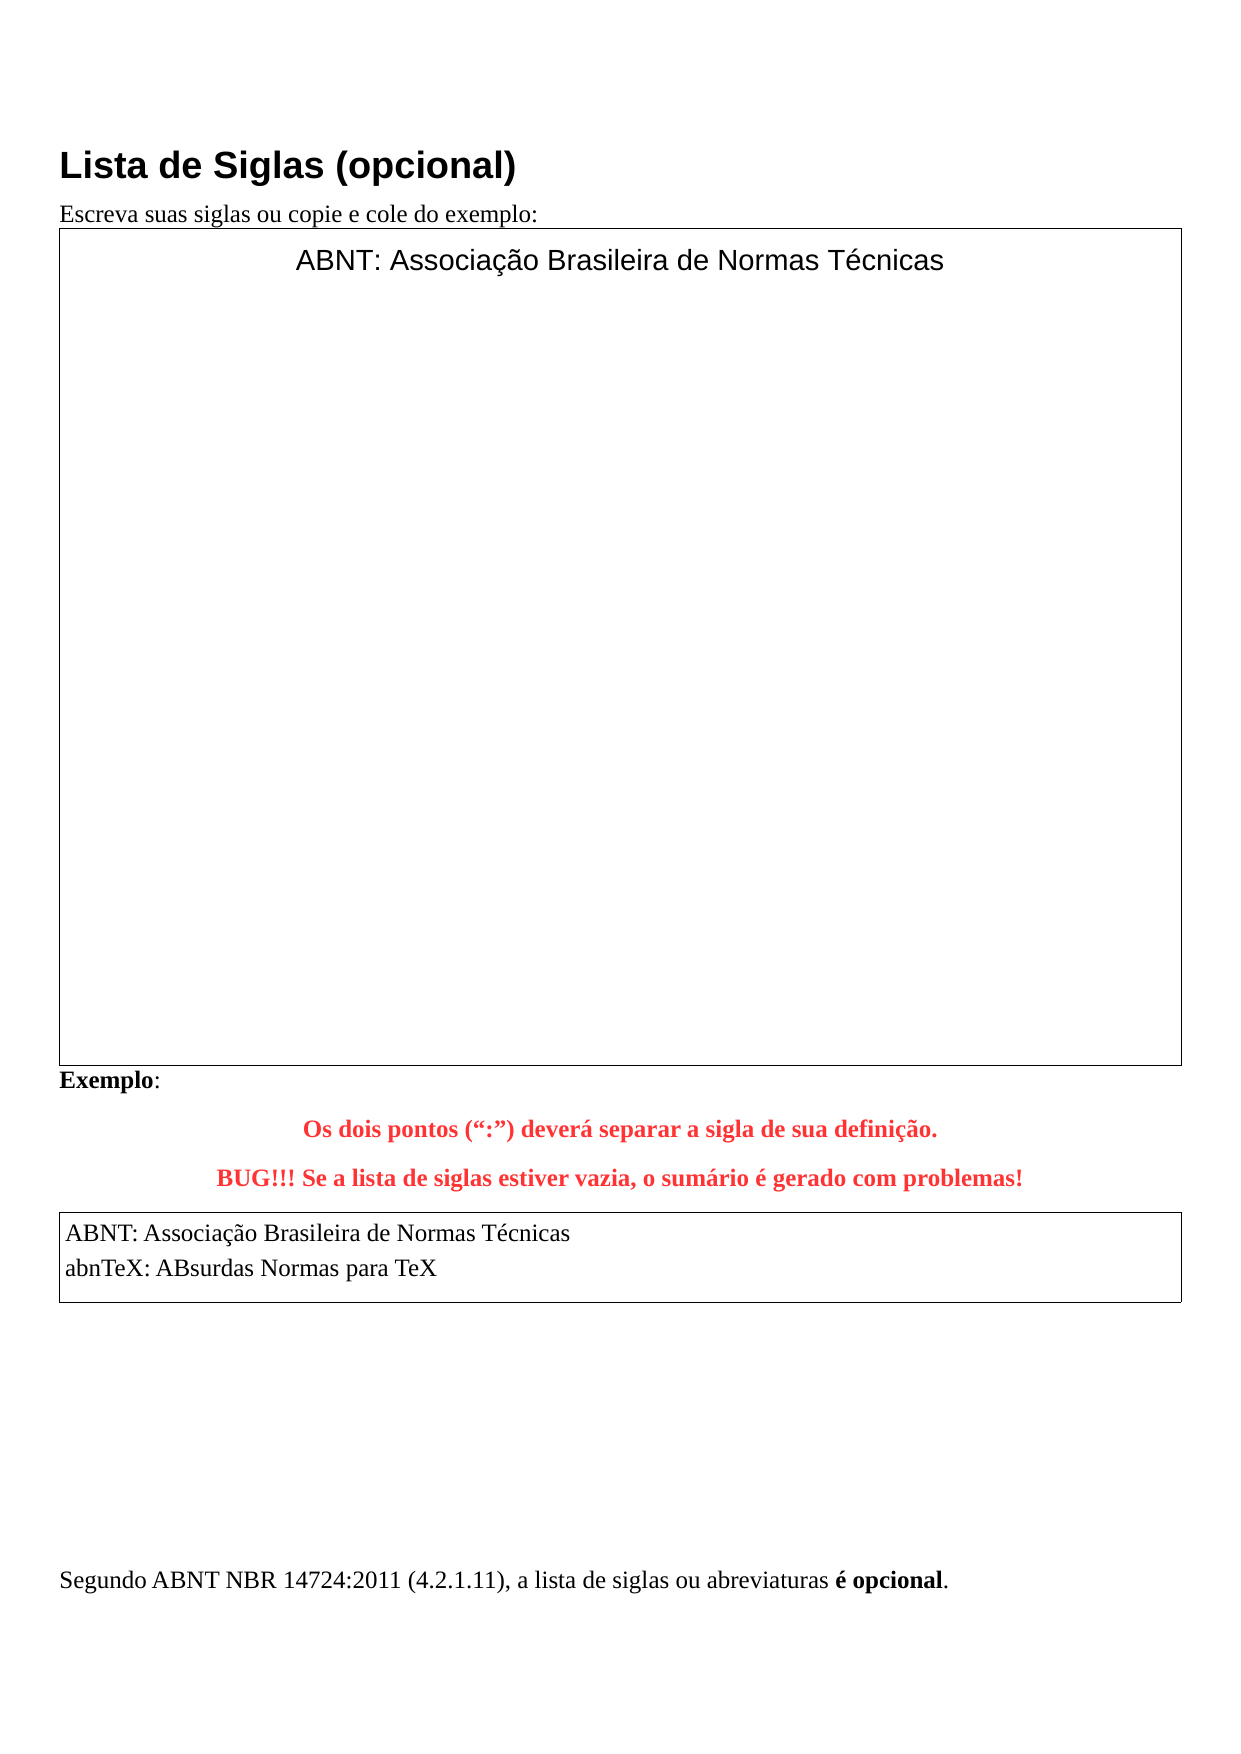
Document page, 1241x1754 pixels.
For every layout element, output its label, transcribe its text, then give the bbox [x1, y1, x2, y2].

text Exemplo: [59, 1066, 1181, 1094]
table_header ABNT: Associação Brasileira de Normas Técnicas abnTeX: ABsurdas Normas para TeX [60, 1213, 1181, 1302]
text Segundo ABNT NBR 14724:2011 (4.2.1.11), a lista de siglas ou abreviaturas é opcional. [59, 1565, 1181, 1594]
text Os dois pontos (“:”) deverá separar a sigla de sua definição. [59, 1114, 1181, 1143]
text Escreva suas siglas ou copie e cole do exemplo: [59, 199, 1181, 228]
subtitle Lista de Siglas (opcional) [59, 143, 1181, 187]
text BUG!!! Se a lista de siglas estiver vazia, o sumário é gerado com problemas! [59, 1163, 1181, 1192]
